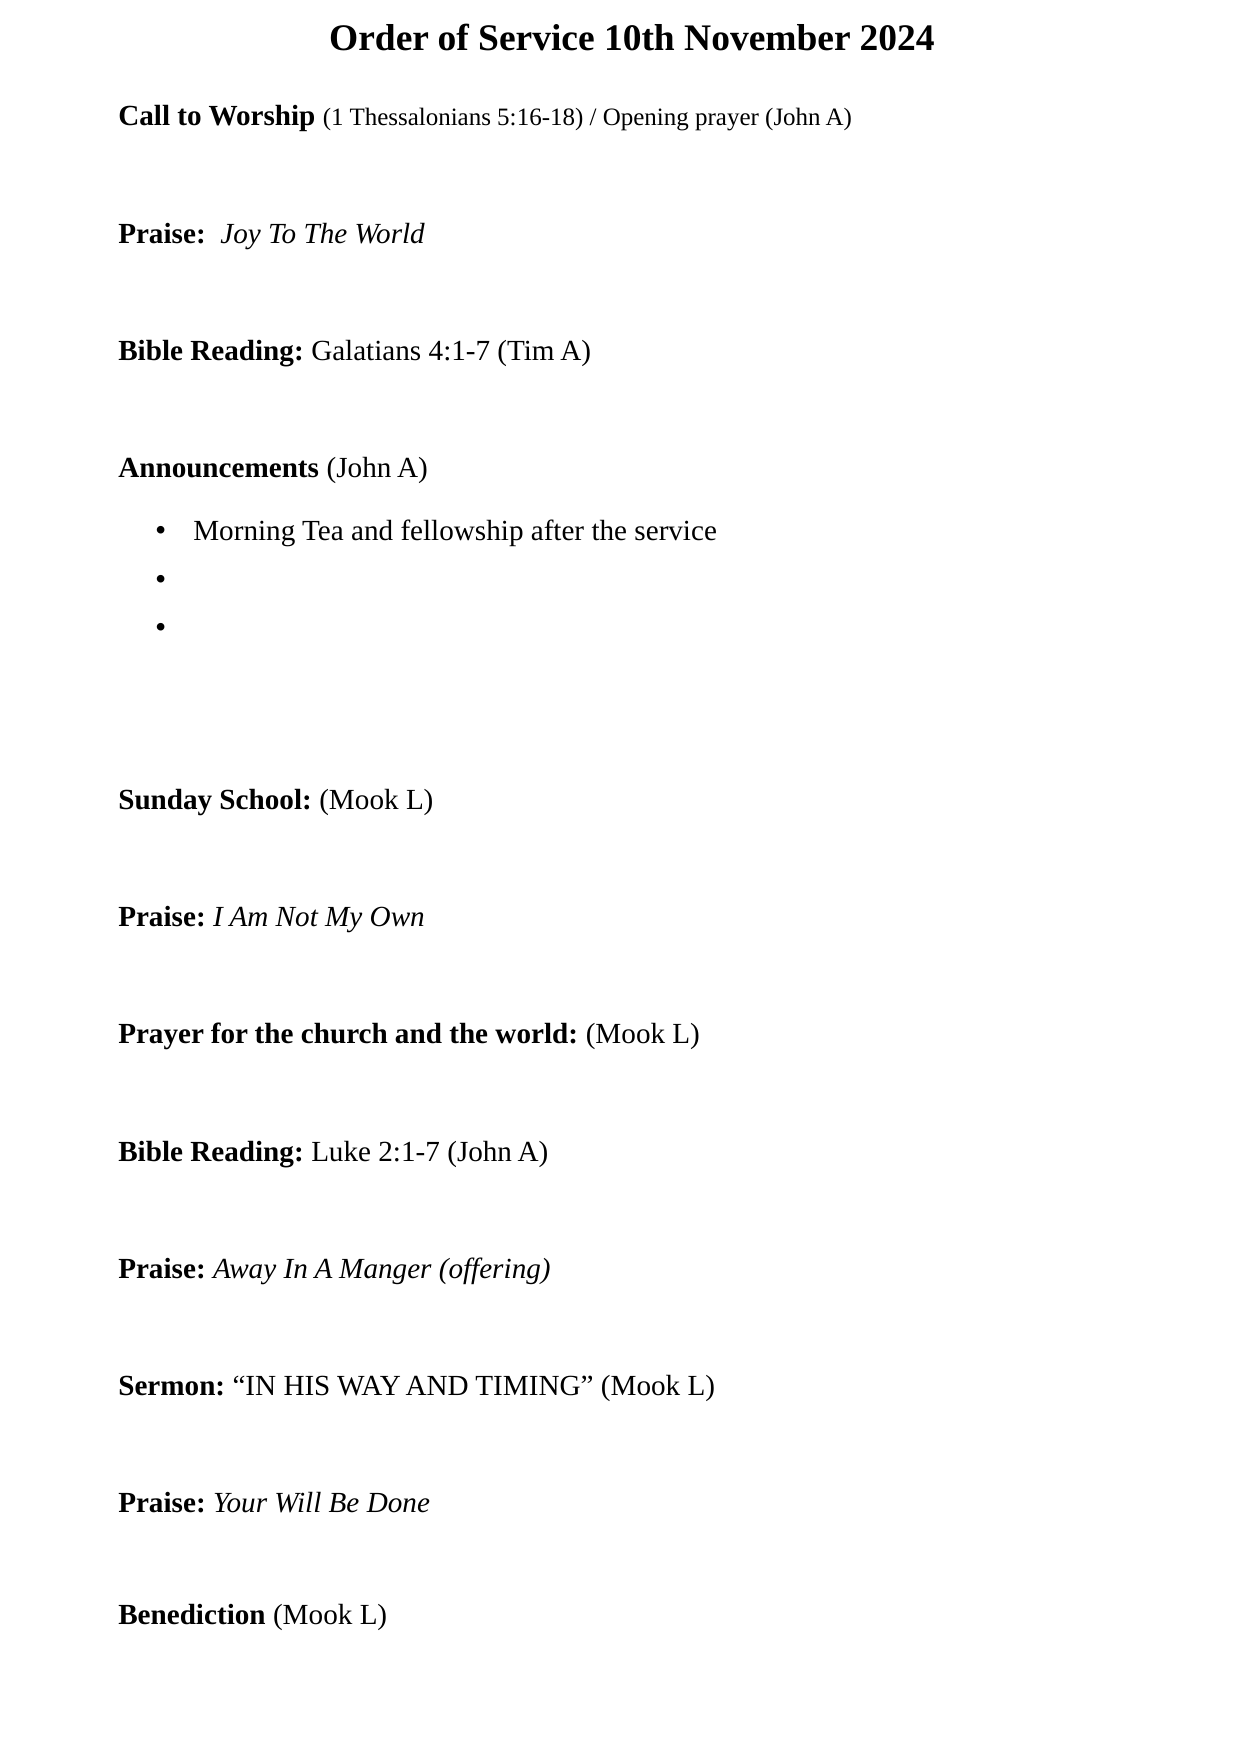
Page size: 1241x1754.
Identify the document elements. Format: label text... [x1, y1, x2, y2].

text Praise: I Am Not My Own [118, 899, 1146, 933]
text Sermon: “IN HIS WAY AND TIMING” (Mook L) [118, 1368, 1146, 1402]
text Bible Reading: Luke 2:1-7 (John A) [118, 1134, 1146, 1167]
text Benediction (Mook L) [118, 1597, 1146, 1631]
text Praise: Away In A Manger (offering) [118, 1251, 1146, 1284]
text Announcements (John A) [118, 450, 1146, 484]
text Call to Worship (1 Thessalonians 5:16-18) / Opening prayer (John A) [118, 98, 1146, 132]
list Morning Tea and fellowship after the service [156, 513, 1146, 547]
text Praise: Joy To The World [118, 216, 1146, 249]
text Prayer for the church and the world: (Mook L) [118, 1016, 1146, 1050]
text Praise: Your Will Be Done [118, 1486, 1146, 1519]
text Sunday School: (Mook L) [118, 782, 1146, 815]
text Bible Reading: Galatians 4:1-7 (Tim A) [118, 333, 1146, 367]
